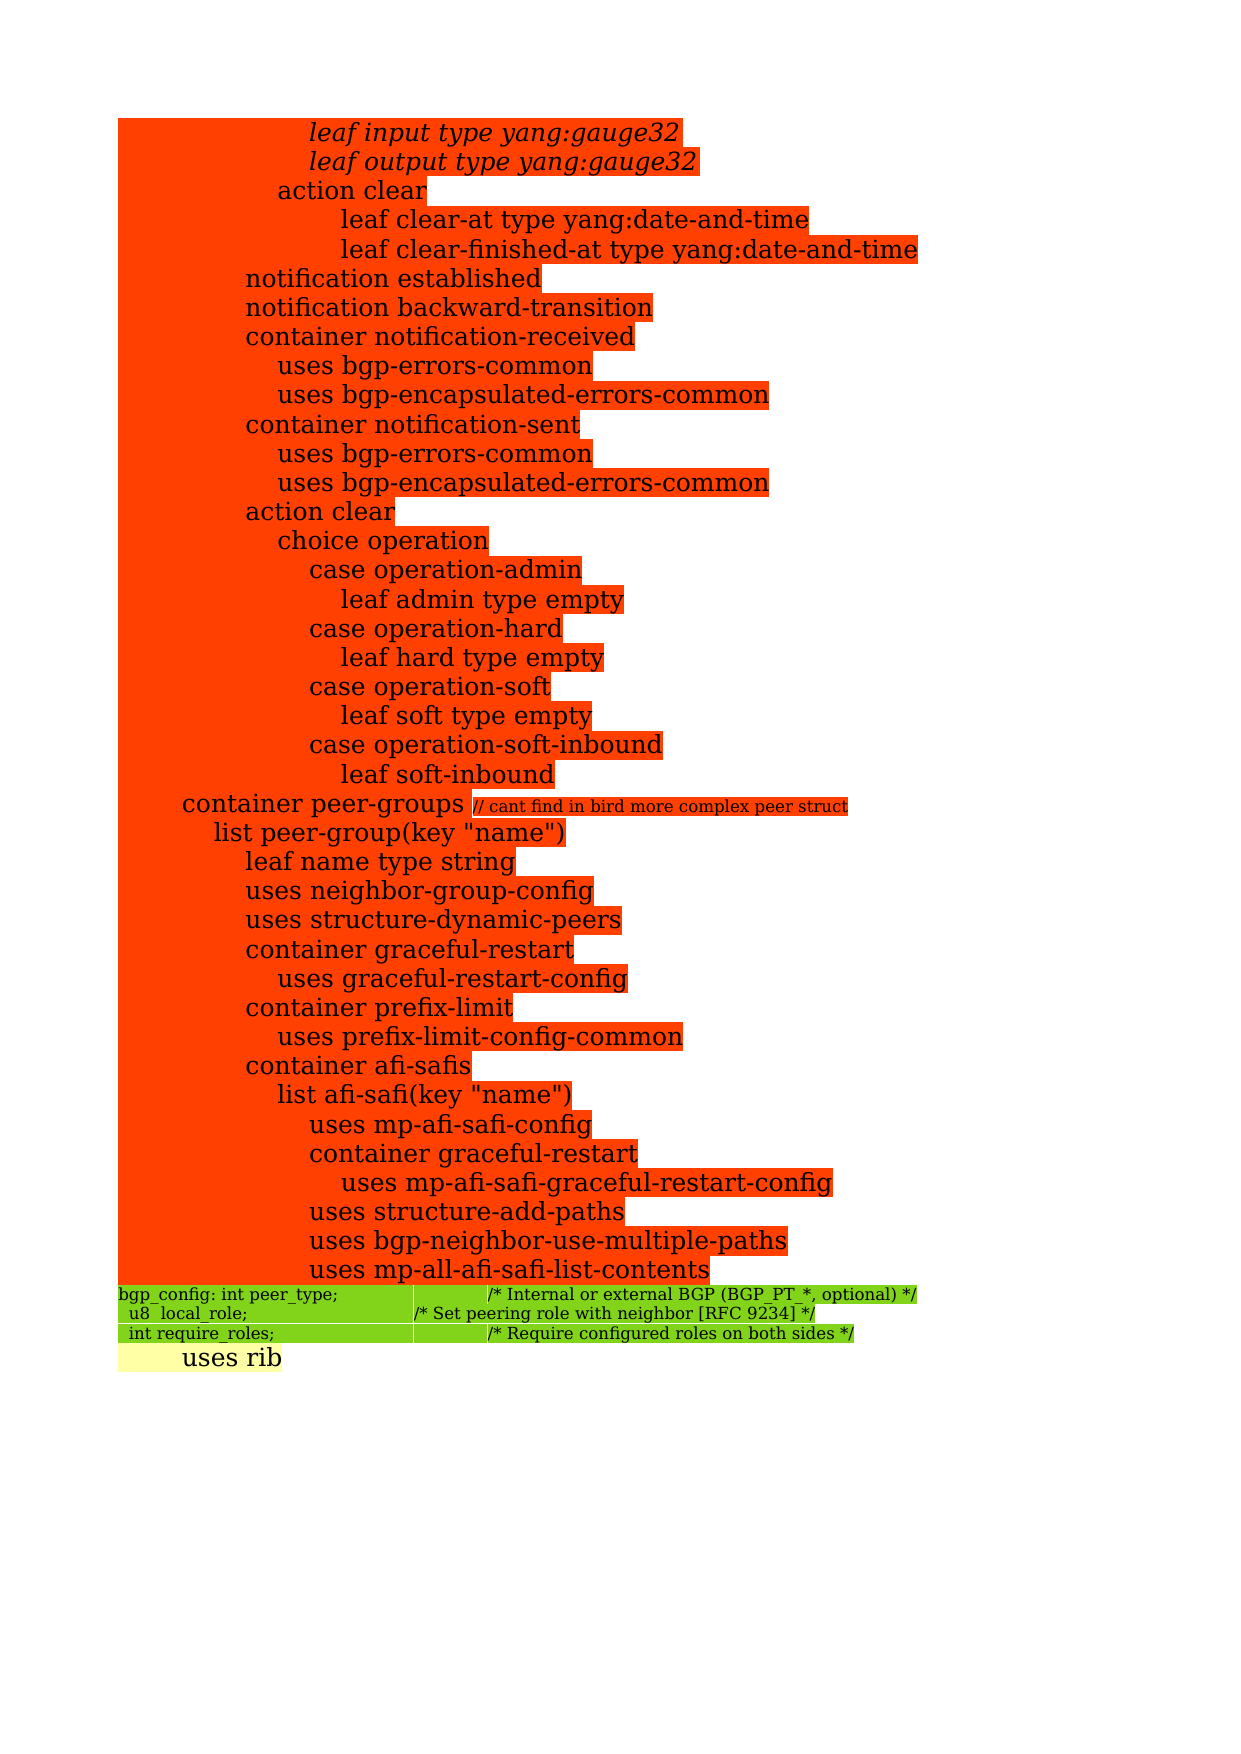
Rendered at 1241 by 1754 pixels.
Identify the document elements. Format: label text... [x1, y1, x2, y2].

text container notification-received [118, 322, 1122, 351]
text uses prefix-limit-config-common [118, 1022, 1122, 1051]
text notification established [118, 264, 1122, 293]
text uses mp-afi-safi-config [118, 1110, 1122, 1139]
text case operation-admin [118, 556, 1122, 585]
text leaf name type string [118, 847, 1122, 876]
text list afi-safi(key "name") [118, 1081, 1122, 1110]
text container afi-safis [118, 1051, 1122, 1081]
text leaf input type yang:gauge32 [118, 118, 1122, 147]
text case operation-hard [118, 614, 1122, 643]
text leaf soft-inbound [118, 760, 1122, 789]
text uses bgp-errors-common [118, 351, 1122, 381]
text container peer-groups // cant find in bird more complex peer struct [118, 789, 1122, 818]
text container notification-sent [118, 410, 1122, 439]
text uses mp-afi-safi-graceful-restart-config [118, 1168, 1122, 1197]
text list peer-group(key "name") [118, 818, 1122, 847]
text bgp_config: int peer_type; /* Internal or external BGP (BGP_PT_*, optional) */ [118, 1285, 1122, 1304]
text case operation-soft [118, 672, 1122, 701]
text int require_roles; /* Require configured roles on both sides */ [118, 1323, 1122, 1343]
text uses structure-dynamic-peers [118, 906, 1122, 935]
text notification backward-transition [118, 293, 1122, 322]
text uses bgp-encapsulated-errors-common [118, 468, 1122, 497]
text leaf soft type empty [118, 701, 1122, 731]
text choice operation [118, 526, 1122, 556]
text leaf admin type empty [118, 585, 1122, 614]
text case operation-soft-inbound [118, 731, 1122, 760]
text container graceful-restart [118, 935, 1122, 964]
text uses bgp-neighbor-use-multiple-paths [118, 1226, 1122, 1256]
text action clear [118, 176, 1122, 206]
text uses mp-all-afi-safi-list-contents [118, 1256, 1122, 1285]
text uses bgp-errors-common [118, 439, 1122, 468]
text leaf clear-at type yang:date-and-time [118, 206, 1122, 235]
text uses structure-add-paths [118, 1197, 1122, 1226]
text u8 local_role; /* Set peering role with neighbor [RFC 9234] */ [118, 1304, 1122, 1323]
text leaf output type yang:gauge32 [118, 147, 1122, 176]
text action clear [118, 497, 1122, 526]
text uses neighbor-group-config [118, 876, 1122, 906]
text container prefix-limit [118, 993, 1122, 1022]
text uses graceful-restart-config [118, 964, 1122, 993]
text uses rib [118, 1343, 1122, 1372]
text uses bgp-encapsulated-errors-common [118, 381, 1122, 410]
text leaf hard type empty [118, 643, 1122, 672]
text leaf clear-finished-at type yang:date-and-time [118, 235, 1122, 264]
text container graceful-restart [118, 1139, 1122, 1168]
